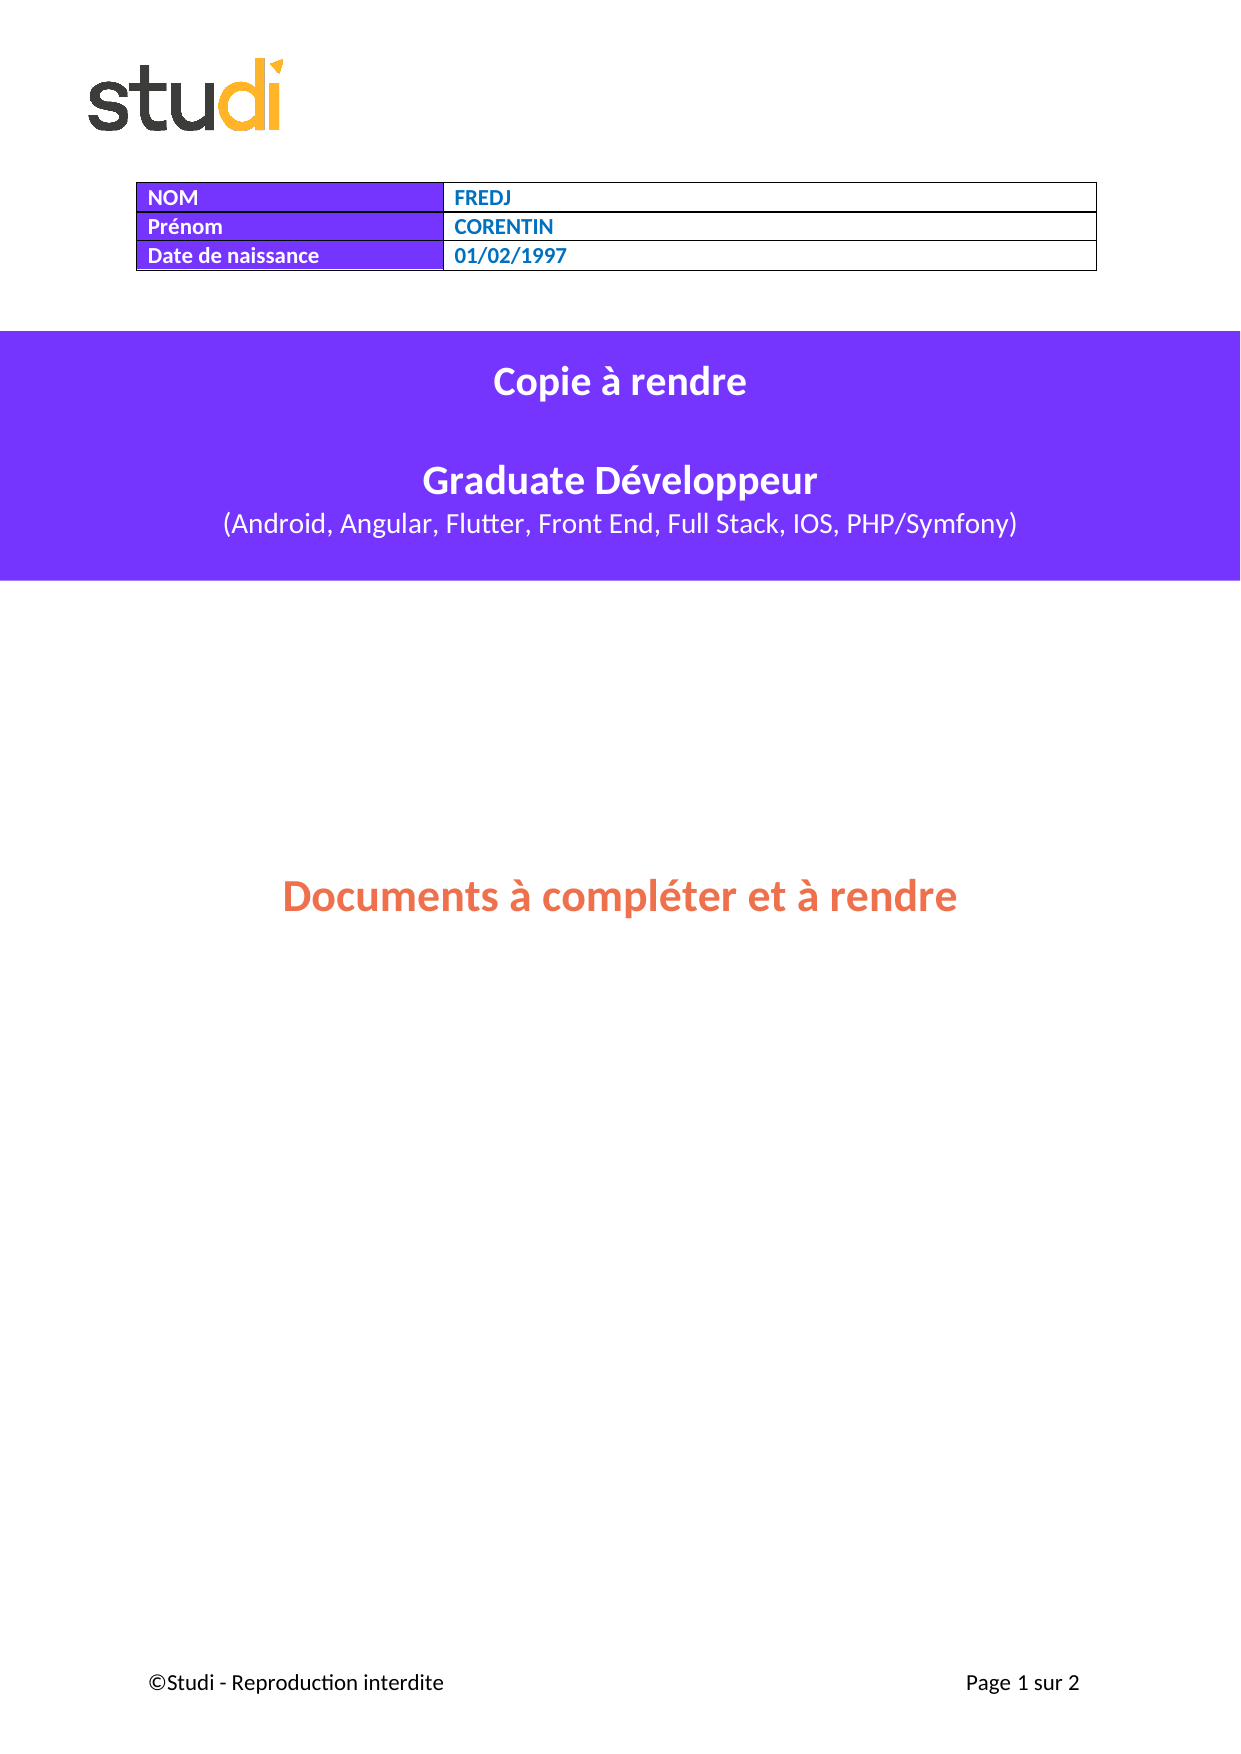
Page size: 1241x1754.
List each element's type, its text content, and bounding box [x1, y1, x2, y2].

table_cell Prénom [137, 213, 443, 240]
table_cell CORENTIN [444, 213, 1096, 240]
table_header FREDJ [444, 183, 1096, 211]
table_cell Date de naissance [137, 241, 443, 269]
table_header NOM [137, 183, 443, 211]
text Documents à compléter et à rendre [148, 867, 1093, 923]
picture [88, 58, 283, 131]
table_cell 01/02/1997 [444, 241, 1096, 269]
